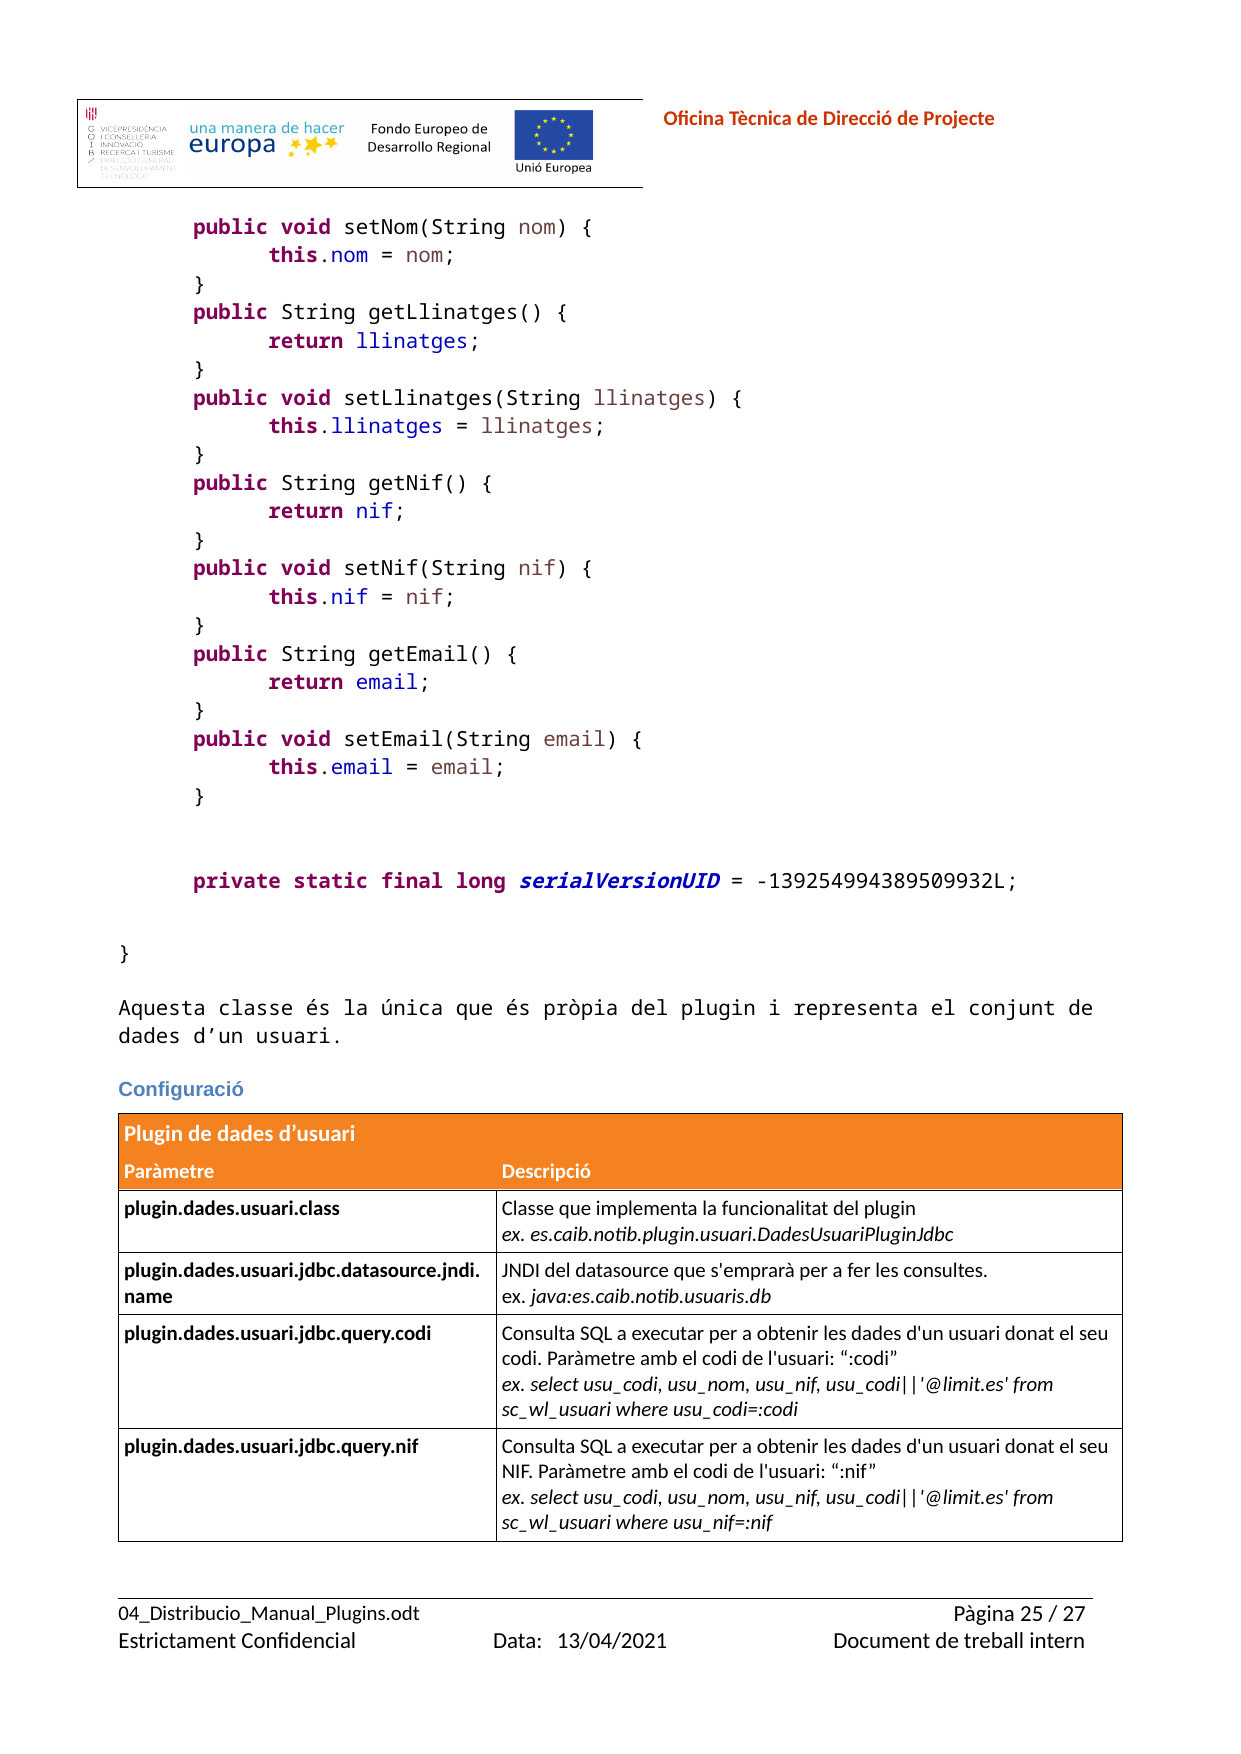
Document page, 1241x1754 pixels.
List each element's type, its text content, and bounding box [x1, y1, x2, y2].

table_cell plugin.dades.usuari.jdbc.datasource.jndi. name [119, 1253, 496, 1314]
table_cell plugin.dades.usuari.jdbc.query.codi [119, 1315, 496, 1427]
table_cell Consulta SQL a executar per a obtenir les dades d'un usuari donat el seu NIF. Paràmetre amb el codi de l'usuari: “:nif” ex. select usu_codi, usu_nom, usu_nif, usu_codi||'@limit.es' from sc_wl_usuari where usu_nif=:nif [497, 1429, 1122, 1541]
text return email; [118, 667, 1122, 696]
text public void setLlinatges(String llinatges) { [118, 383, 1122, 411]
text public void setNif(String nif) { [118, 553, 1122, 582]
subtitle Configuració [118, 1077, 1122, 1101]
table_cell Consulta SQL a executar per a obtenir les dades d'un usuari donat el seu codi. Paràmetre amb el codi de l'usuari: “:codi” ex. select usu_codi, usu_nom, usu_nif, usu_codi||'@limit.es' from sc_wl_usuari where usu_codi=:codi [497, 1315, 1122, 1427]
subtitle } [118, 938, 1122, 966]
text return llinatges; [118, 326, 1122, 354]
text } [118, 696, 1122, 724]
text private static final long serialVersionUID = -139254994389509932L; [118, 866, 1122, 894]
table_cell JNDI del datasource que s'emprarà per a fer les consultes. ex. java:es.caib.notib.usuaris.db [497, 1253, 1122, 1314]
table_cell Paràmetre [119, 1153, 496, 1189]
text } [118, 610, 1122, 639]
text } [118, 525, 1122, 553]
table_cell plugin.dades.usuari.class [119, 1191, 496, 1252]
table_header Plugin de dades d’usuari [119, 1114, 1122, 1153]
text public String getLlinatges() { [118, 297, 1122, 326]
text this.llinatges = llinatges; [118, 411, 1122, 439]
text public String getEmail() { [118, 639, 1122, 667]
text public String getNif() { [118, 468, 1122, 496]
text public void setEmail(String email) { [118, 724, 1122, 752]
text public void setNom(String nom) { [118, 212, 1122, 241]
picture [187, 105, 599, 181]
text return nif; [118, 496, 1122, 525]
picture [82, 105, 181, 181]
subtitle Aquesta classe és la única que és pròpia del plugin i representa el conjunt de dades d’un usuari. [118, 993, 1122, 1050]
text this.nom = nom; [118, 241, 1122, 269]
text } [118, 354, 1122, 383]
table_cell plugin.dades.usuari.jdbc.query.nif [119, 1429, 496, 1541]
text } [118, 439, 1122, 468]
text this.email = email; [118, 752, 1122, 781]
text } [118, 781, 1122, 809]
text } [118, 269, 1122, 297]
table_cell Descripció [496, 1153, 1122, 1189]
table_cell Classe que implementa la funcionalitat del plugin ex. es.caib.notib.plugin.usuari.DadesUsuariPluginJdbc [497, 1191, 1122, 1252]
text this.nif = nif; [118, 582, 1122, 610]
